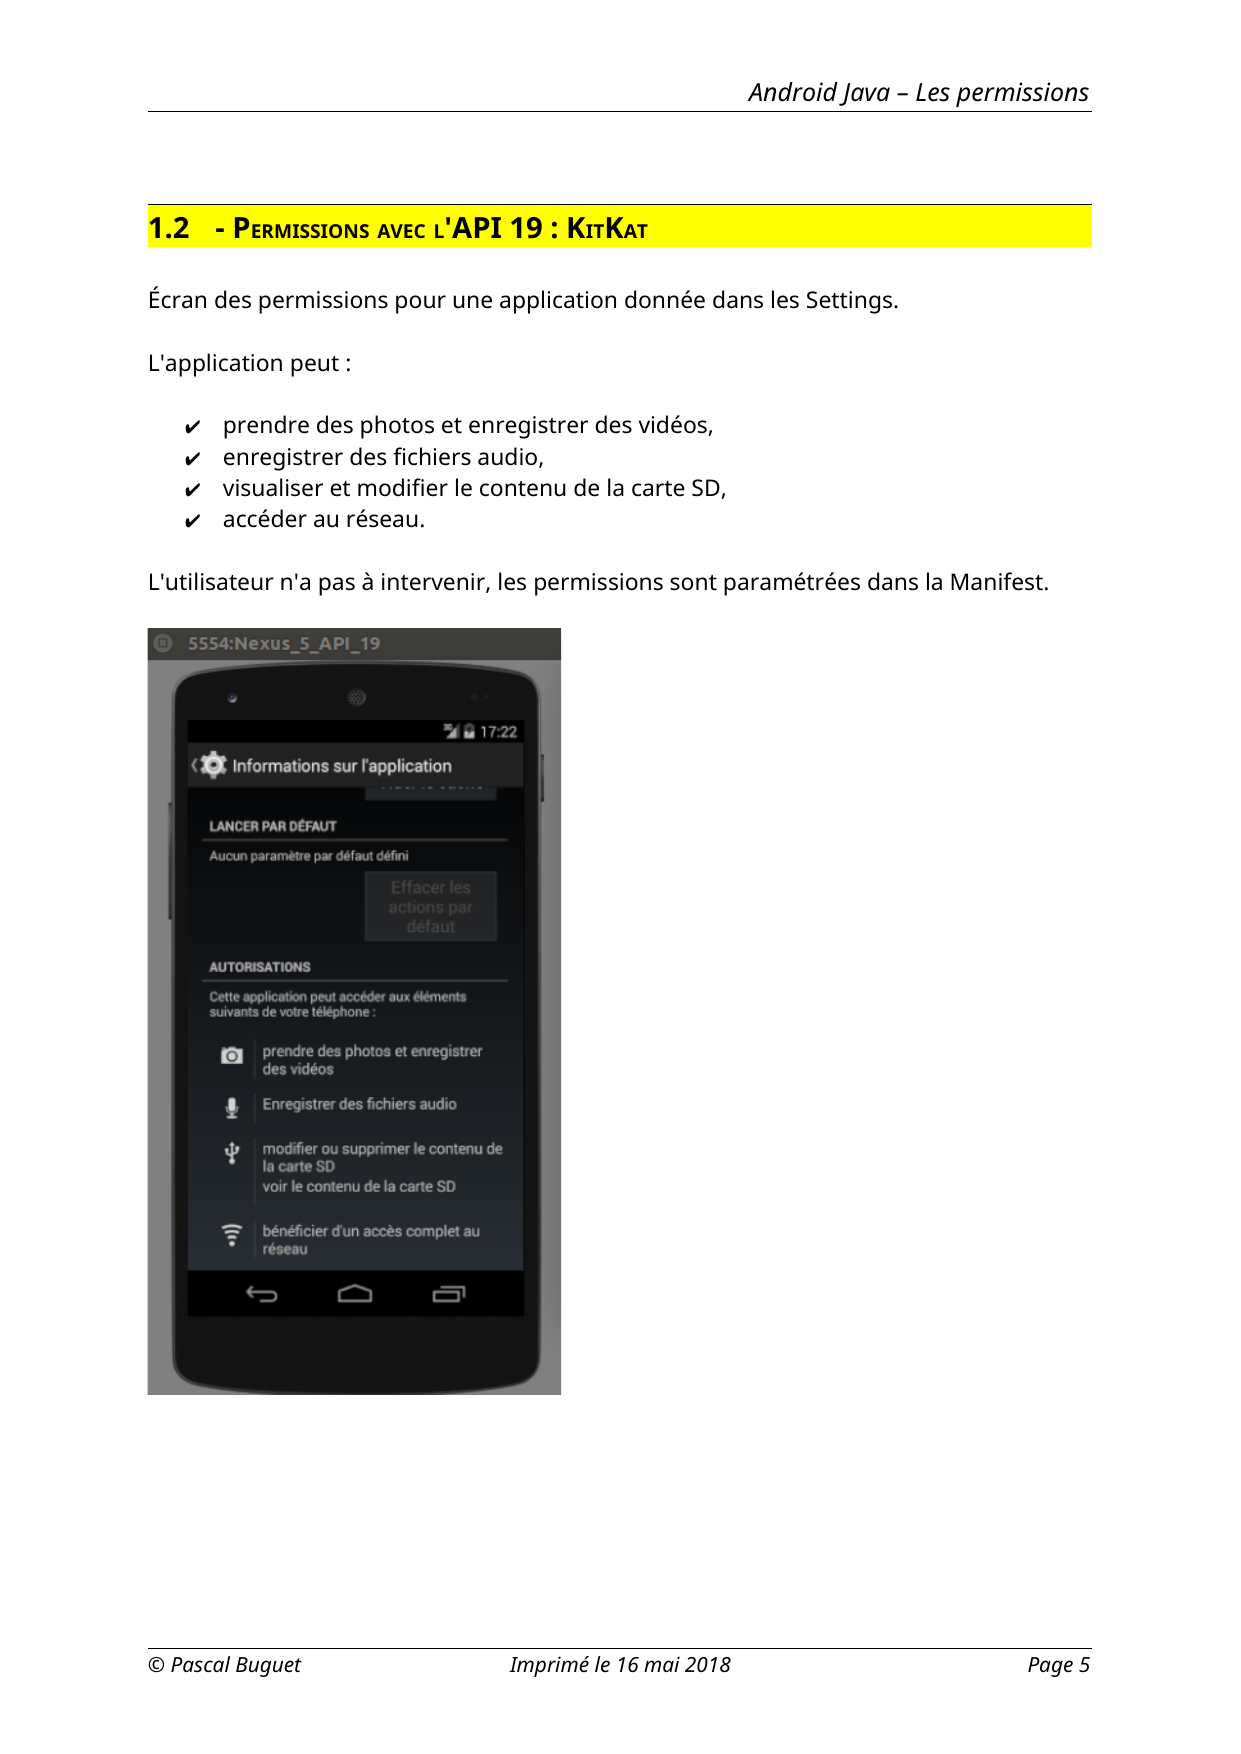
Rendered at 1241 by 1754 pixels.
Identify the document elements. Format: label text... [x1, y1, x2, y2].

picture [147, 628, 562, 1395]
list enregistrer des fichiers audio, [185, 441, 1092, 472]
text L'application peut : [148, 347, 1092, 378]
text L'utilisateur n'a pas à intervenir, les permissions sont paramétrées dans la Manifest. [148, 566, 1092, 597]
list visualiser et modifier le contenu de la carte SD, [185, 472, 1092, 503]
list prendre des photos et enregistrer des vidéos, [185, 409, 1092, 441]
text Écran des permissions pour une application donnée dans les Settings. [148, 284, 1092, 316]
list accéder au réseau. [185, 503, 1092, 534]
subtitle - Permissions avec l'API 19 : KitKat [148, 205, 1092, 247]
